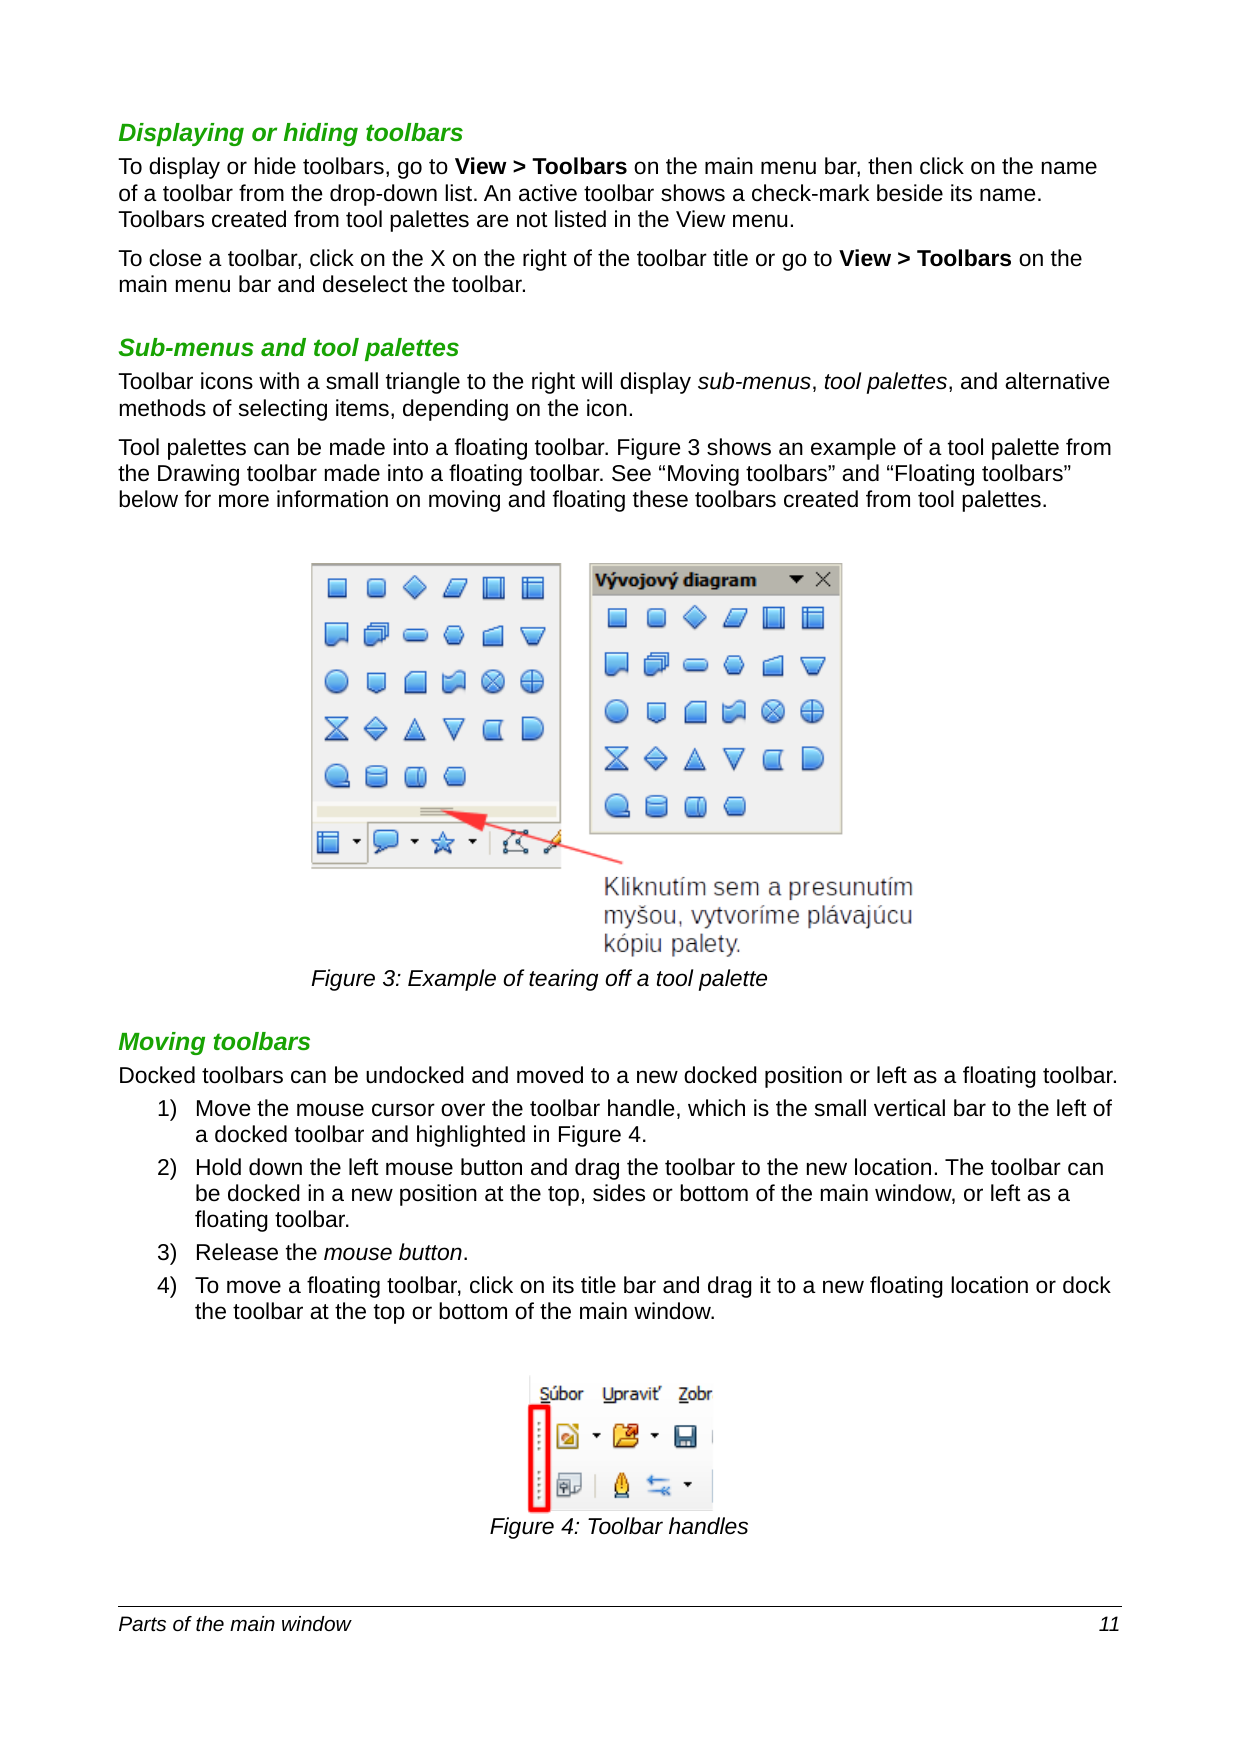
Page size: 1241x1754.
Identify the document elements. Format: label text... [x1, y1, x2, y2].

picture [311, 563, 929, 965]
list To move a floating toolbar, click on its title bar and drag it to a new floating location or dock the toolbar at the top or bottom of the main window. [177, 1272, 1122, 1324]
subtitle Displaying or hiding toolbars [118, 118, 1122, 147]
picture [527, 1375, 714, 1514]
text Tool palettes can be made into a floating toolbar. Figure 3 shows an example of a tool palette from the Drawing toolbar made into a floating toolbar. See “Moving toolbars” and “Floating toolbars” below for more information on moving and floating these toolbars created from tool palettes. [118, 433, 1122, 513]
subtitle Moving toolbars [118, 1027, 1122, 1056]
list Move the mouse cursor over the toolbar handle, which is the small vertical bar to the left of a docked toolbar and highlighted in Figure 4. [177, 1095, 1122, 1147]
subtitle Sub-menus and tool palettes [118, 333, 1122, 362]
text To close a toolbar, click on the X on the right of the toolbar title or go to View > Toolbars on the main menu bar and deselect the toolbar. [118, 245, 1122, 298]
text To display or hide toolbars, go to View > Toolbars on the main menu bar, then click on the name of a toolbar from the drop-down list. An active toolbar shows a check-mark beside its name. Toolbars created from tool palettes are not listed in the View menu. [118, 153, 1122, 232]
text Figure 3: Example of tearing off a tool palette [311, 965, 929, 991]
list Hold down the left mouse button and drag the toolbar to the new location. The toolbar can be docked in a new position at the top, sides or bottom of the main window, or left as a floating toolbar. [177, 1154, 1122, 1233]
text Figure 4: Toolbar handles [397, 1396, 843, 1539]
text Toolbar icons with a small triangle to the right will display sub-menus, tool palettes, and alternative methods of selecting items, depending on the icon. [118, 368, 1122, 421]
list Release the mouse button. [177, 1239, 1122, 1265]
list Docked toolbars can be undocked and moved to a new docked position or left as a floating toolbar. [118, 1062, 1122, 1088]
